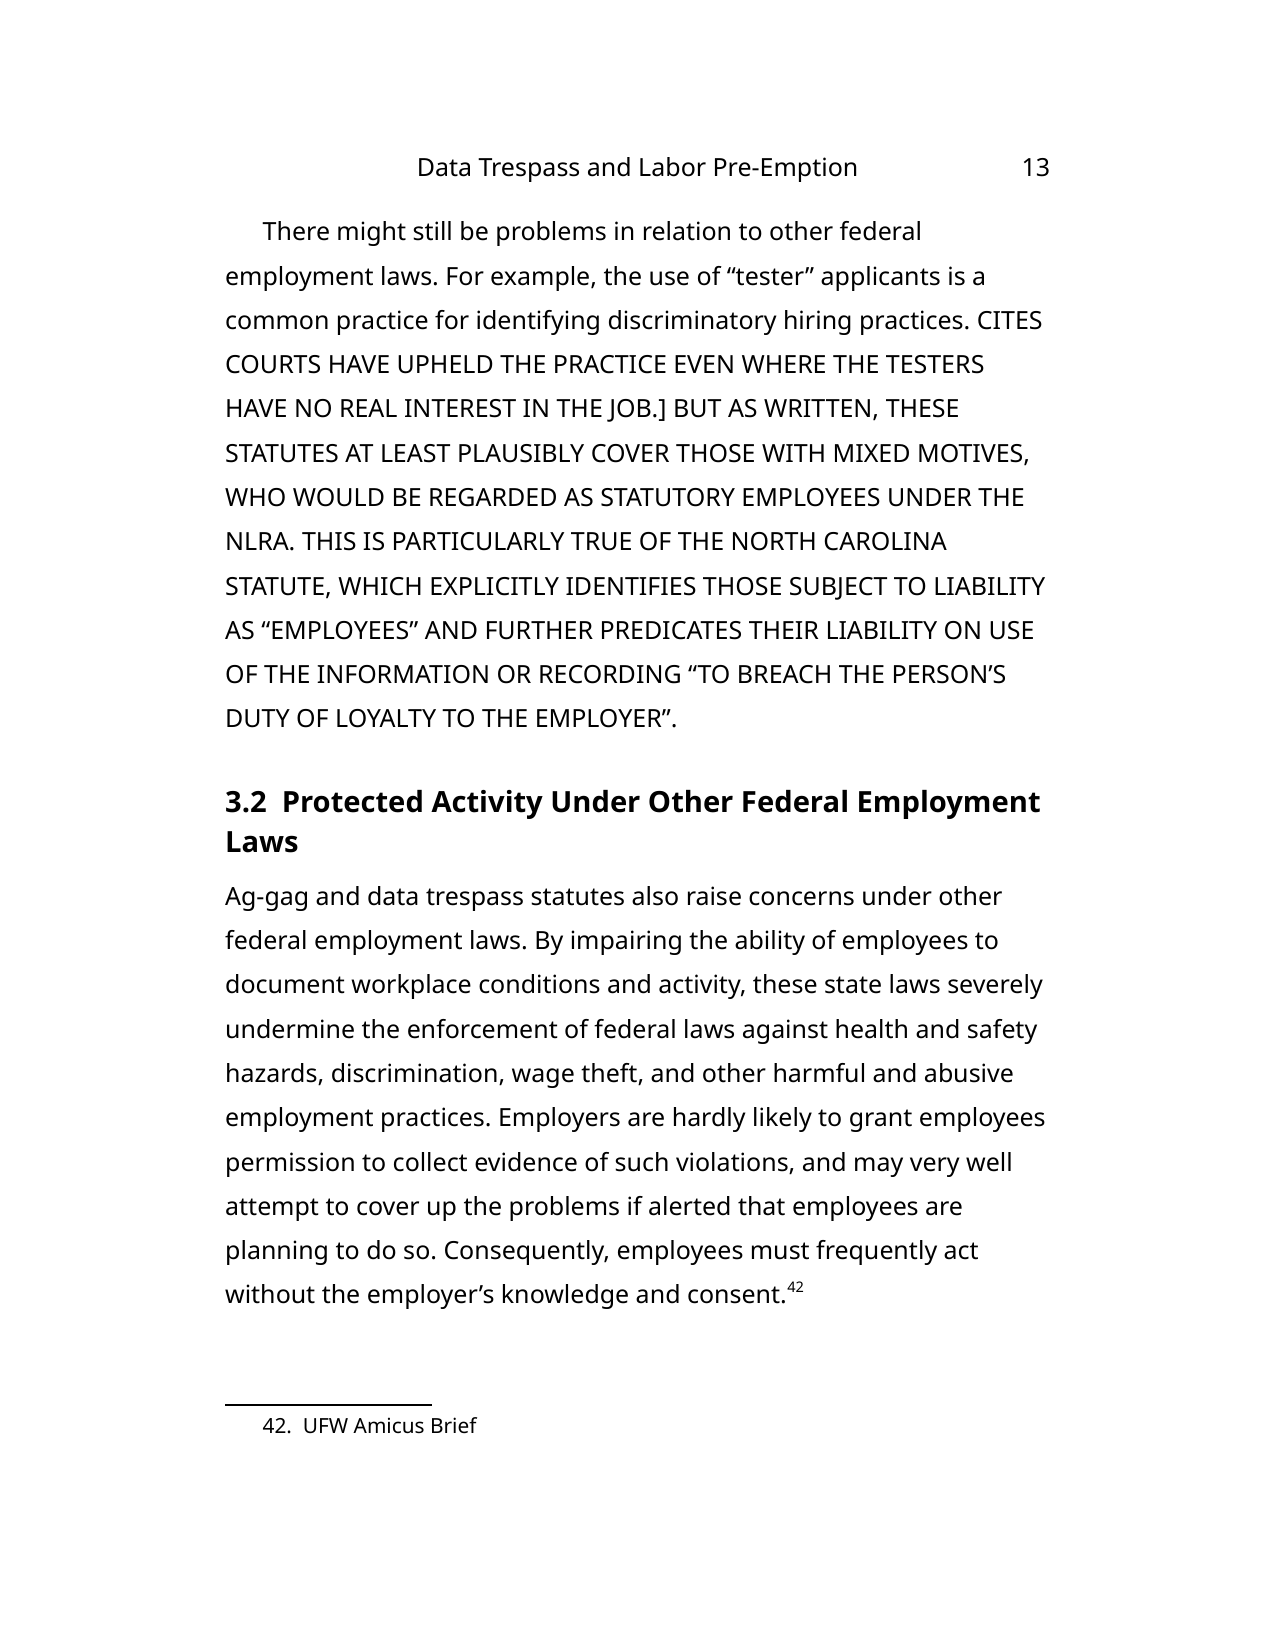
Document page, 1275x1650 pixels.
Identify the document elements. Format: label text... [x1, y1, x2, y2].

subtitle Protected Activity Under Other Federal Employment Laws [225, 781, 1050, 861]
text There might still be problems in relation to other federal employment laws. For example, the use of “tester” applicants is a common practice for identifying discriminatory hiring practices. CITES COURTS HAVE UPHELD THE PRACTICE EVEN WHERE THE TESTERS HAVE NO REAL INTEREST IN THE JOB.] BUT AS WRITTEN, THESE STATUTES AT LEAST PLAUSIBLY COVER THOSE WITH MIXED MOTIVES, WHO WOULD BE REGARDED AS STATUTORY EMPLOYEES UNDER THE NLRA. THIS IS PARTICULARLY TRUE OF THE NORTH CAROLINA STATUTE, WHICH EXPLICITLY IDENTIFIES THOSE SUBJECT TO LIABILITY AS “EMPLOYEES” AND FURTHER PREDICATES THEIR LIABILITY ON USE OF THE INFORMATION OR RECORDING “TO BREACH THE PERSON’S DUTY OF LOYALTY TO THE EMPLOYER”. [225, 214, 1050, 735]
text UFW Amicus Brief [225, 1412, 1050, 1440]
text Ag-gag and data trespass statutes also raise concerns under other federal employment laws. By impairing the ability of employees to document workplace conditions and activity, these state laws severely undermine the enforcement of federal laws against health and safety hazards, discrimination, wage theft, and other harmful and abusive employment practices. Employers are hardly likely to grant employees permission to collect evidence of such violations, and may very well attempt to cover up the problems if alerted that employees are planning to do so. Consequently, employees must frequently act without the employer’s knowledge and consent. [225, 879, 1050, 1311]
